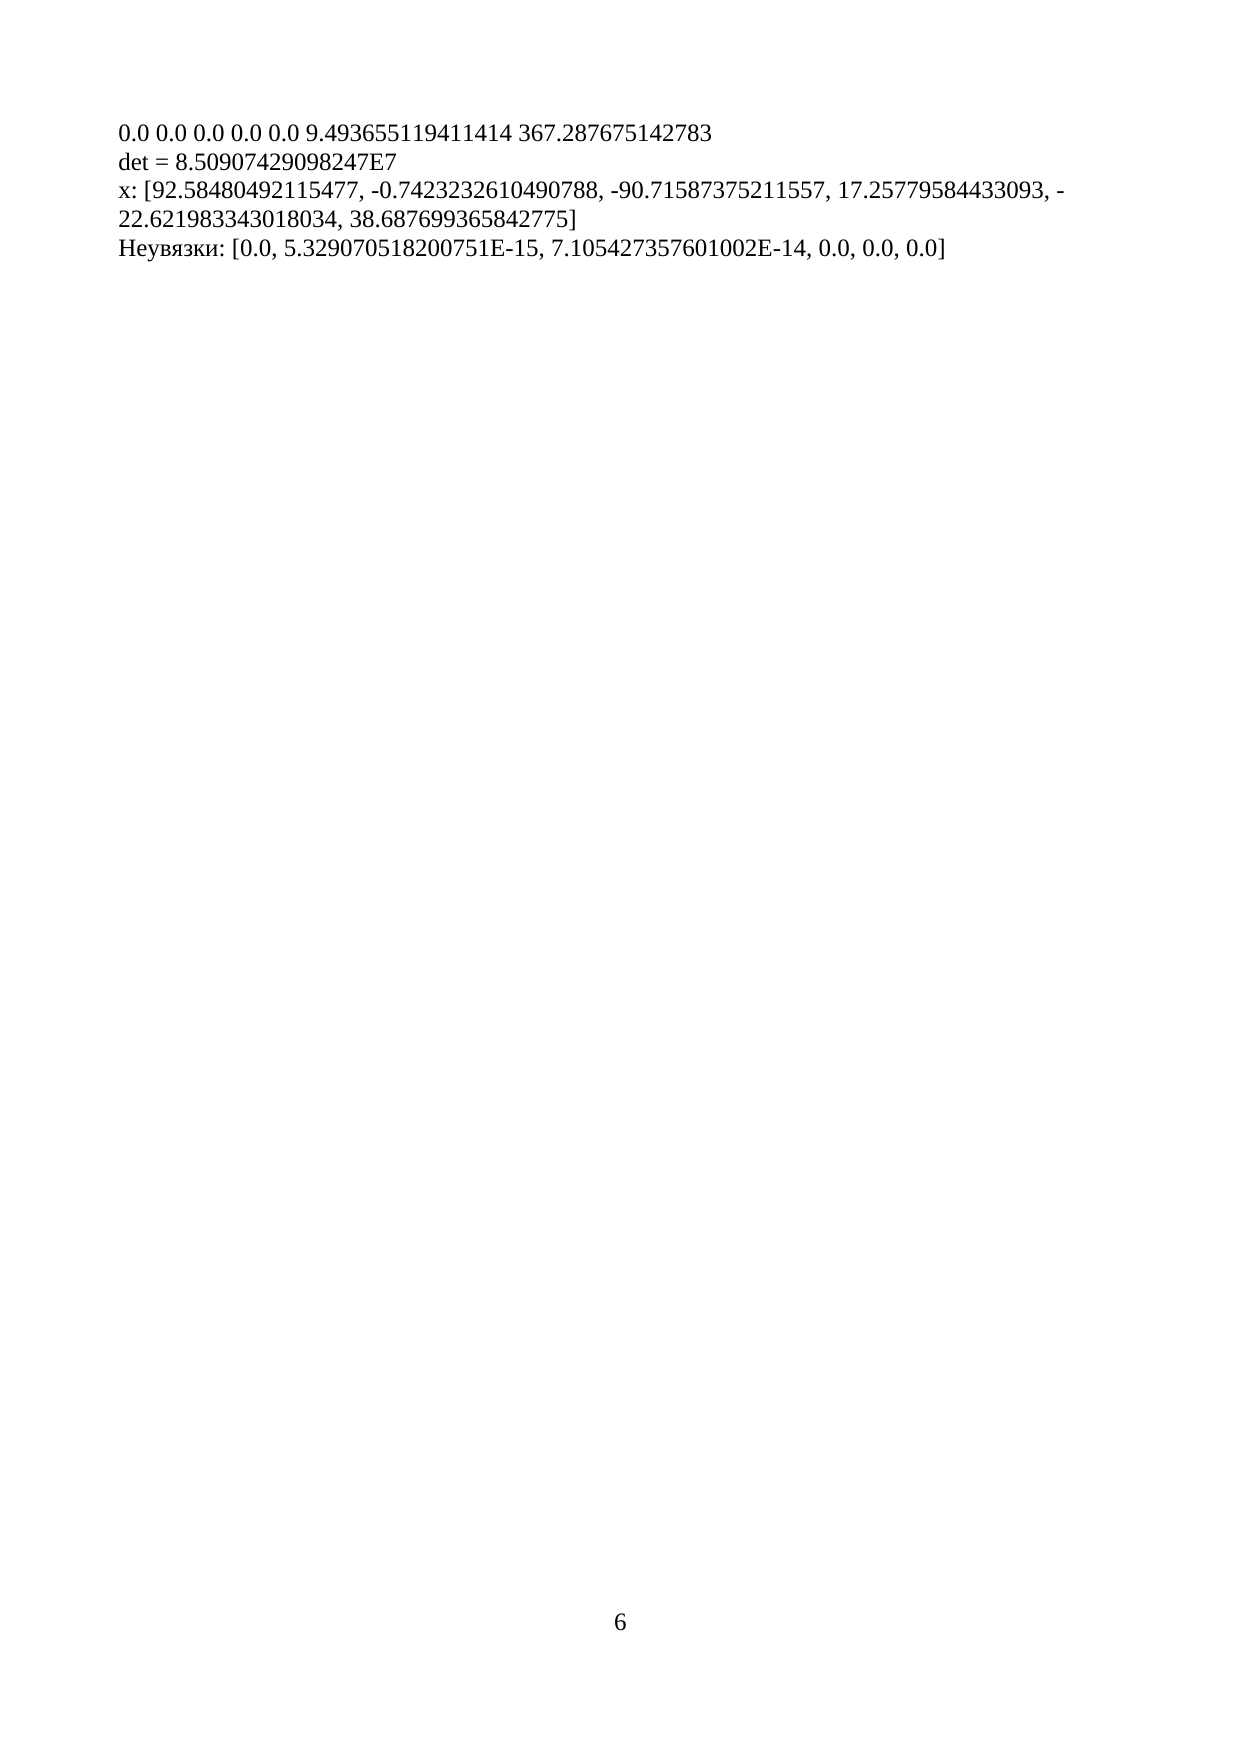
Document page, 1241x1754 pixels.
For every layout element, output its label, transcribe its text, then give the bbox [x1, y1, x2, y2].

text Неувязки: [0.0, 5.329070518200751E-15, 7.105427357601002E-14, 0.0, 0.0, 0.0] [118, 233, 1122, 262]
text x: [92.58480492115477, -0.7423232610490788, -90.71587375211557, 17.25779584433093, -22.621983343018034, 38.687699365842775] [118, 176, 1122, 233]
text det = 8.50907429098247E7 [118, 147, 1122, 176]
text 0.0 0.0 0.0 0.0 0.0 9.493655119411414 367.287675142783 [118, 118, 1122, 147]
